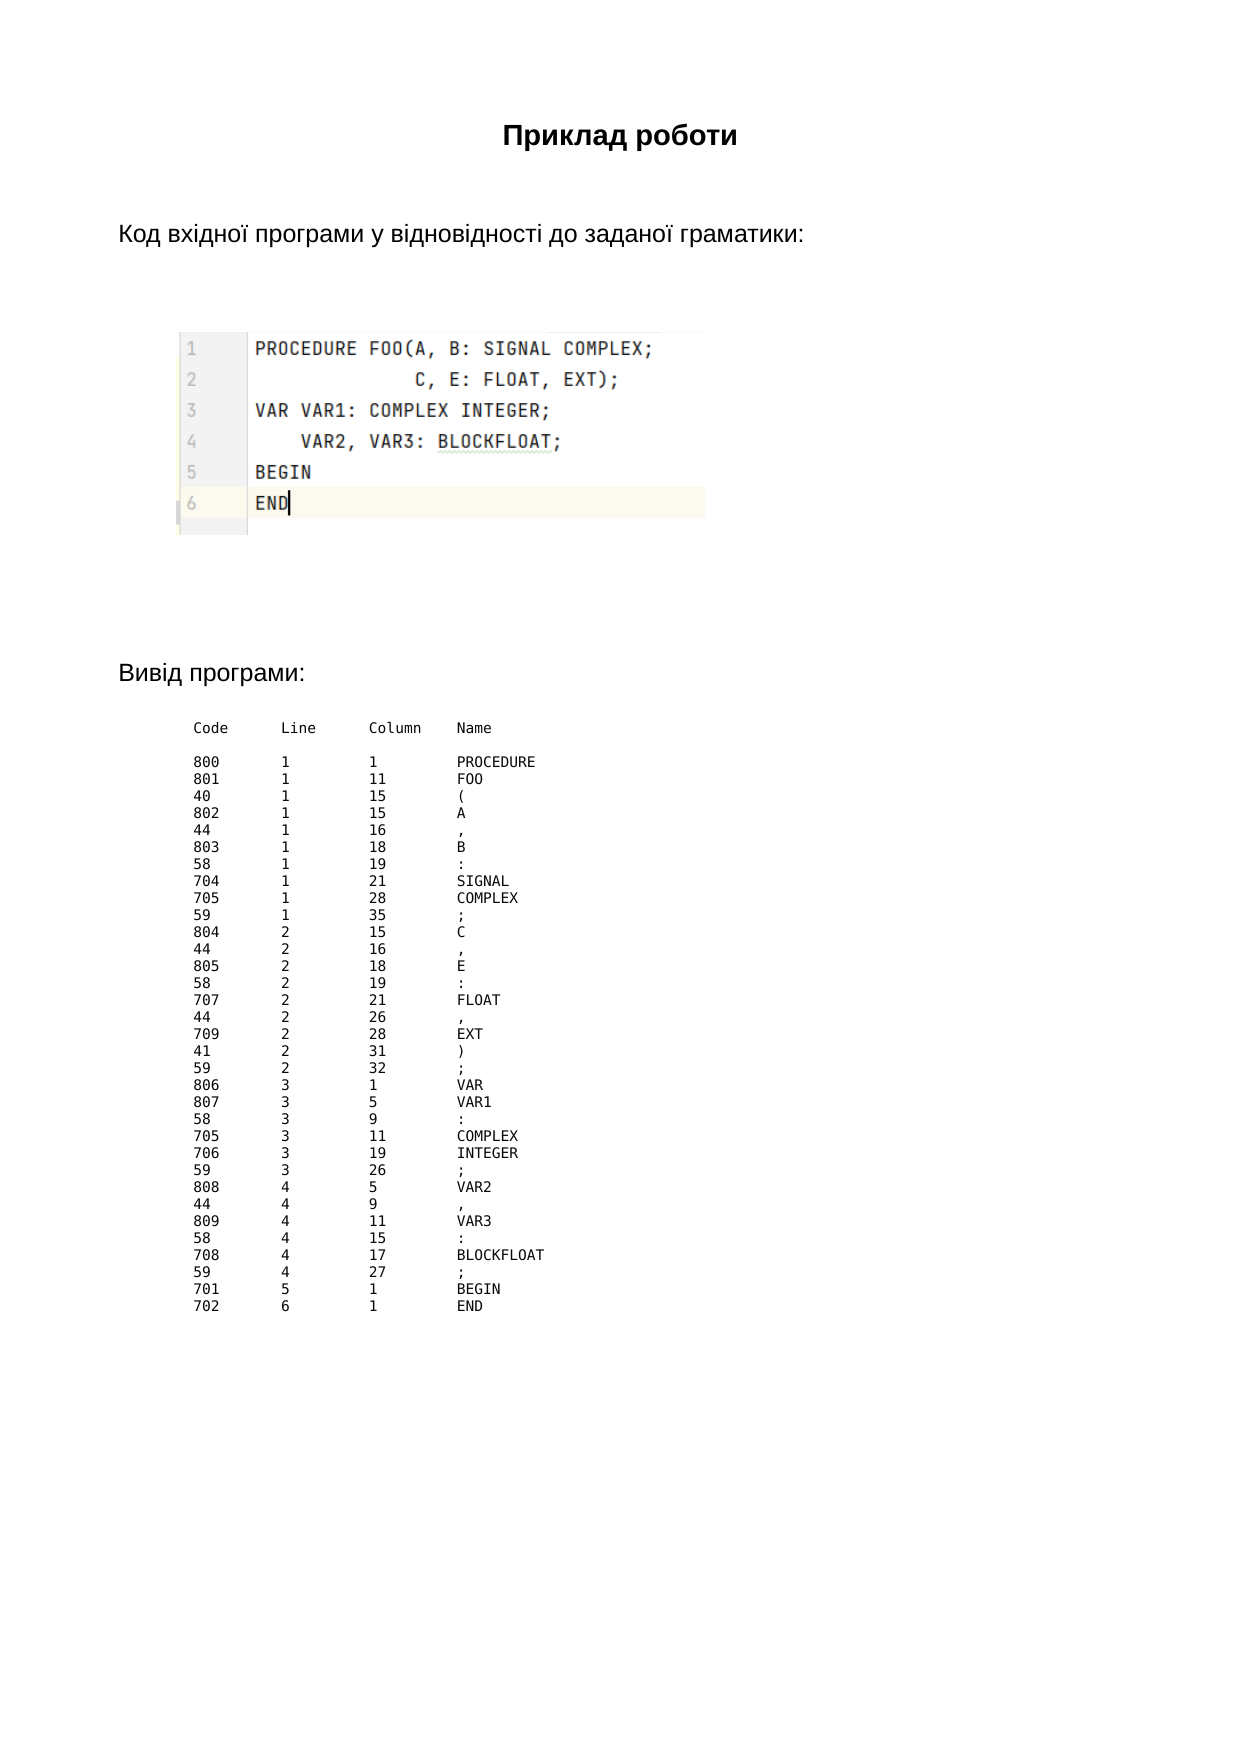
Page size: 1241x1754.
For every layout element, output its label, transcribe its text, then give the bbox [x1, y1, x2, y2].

picture [176, 332, 705, 535]
list Приклад роботи [81, 118, 1122, 152]
text Вивiд програми: [118, 658, 1122, 687]
text Code Line Column Name 800 1 1 PROCEDURE 801 1 11 FOO 40 1 15 ( 802 1 15 A 44 1 16 , 803 1 18 B 58 1 19 : 704 1 21 SIGNAL 705 1 28 COMPLEX 59 1 35 ; 804 2 15 C 44 2 16 , 805 2 18 E 58 2 19 : 707 2 21 FLOAT 44 2 26 , 709 2 28 EXT 41 2 31 ) 59 2 32 ; 806 3 1 VAR 807 3 5 VAR1 58 3 9 : 705 3 11 COMPLEX 706 3 19 INTEGER 59 3 26 ; 808 4 5 VAR2 44 4 9 , 809 4 11 VAR3 58 4 15 : 708 4 17 BLOCKFLOAT 59 4 27 ; 701 5 1 BEGIN 702 6 1 END [193, 720, 1122, 1331]
list Код вхiдної програми у вiдновiдностi до заданої граматики: [118, 219, 1122, 247]
